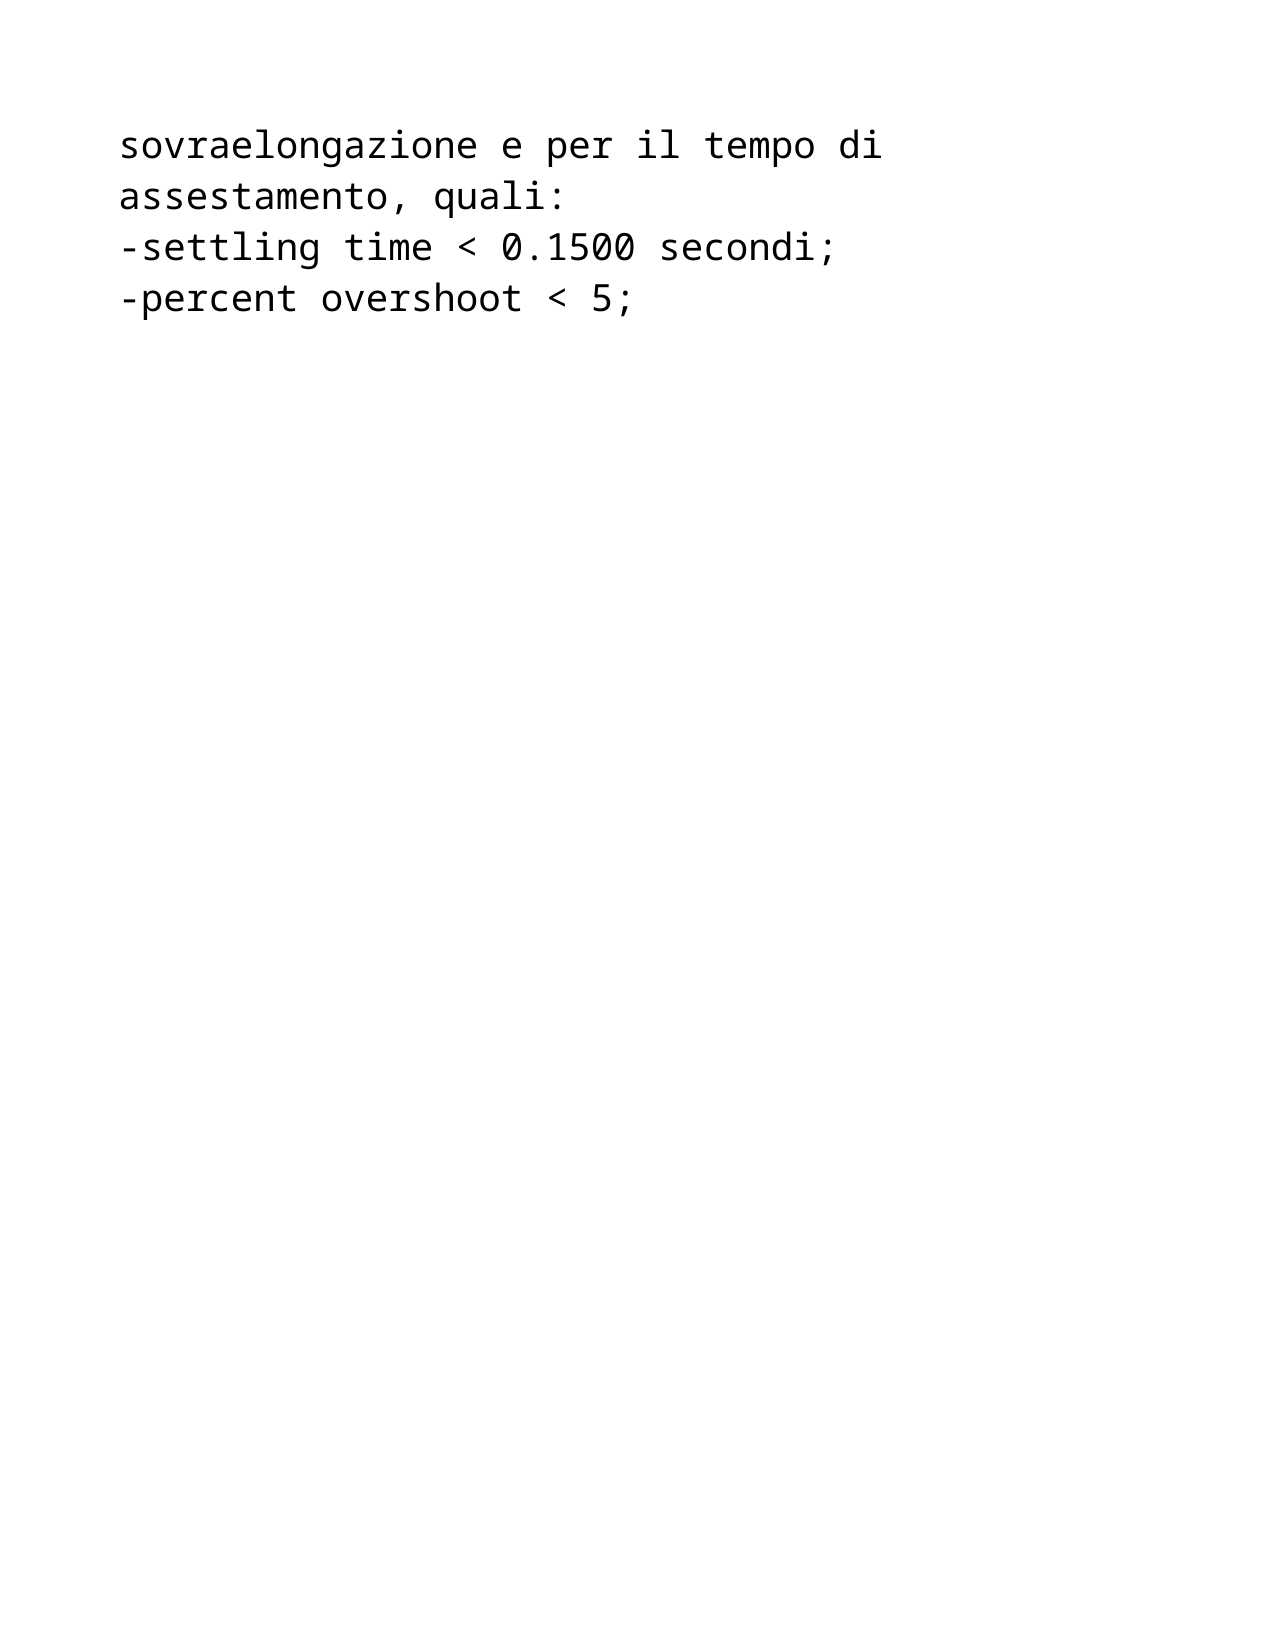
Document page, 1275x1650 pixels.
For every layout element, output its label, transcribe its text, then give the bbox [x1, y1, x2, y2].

text -percent overshoot < 5; [118, 271, 1157, 322]
text -settling time < 0.1500 secondi; [118, 220, 1157, 271]
text sovraelongazione e per il tempo di assestamento, quali: [118, 118, 1157, 220]
